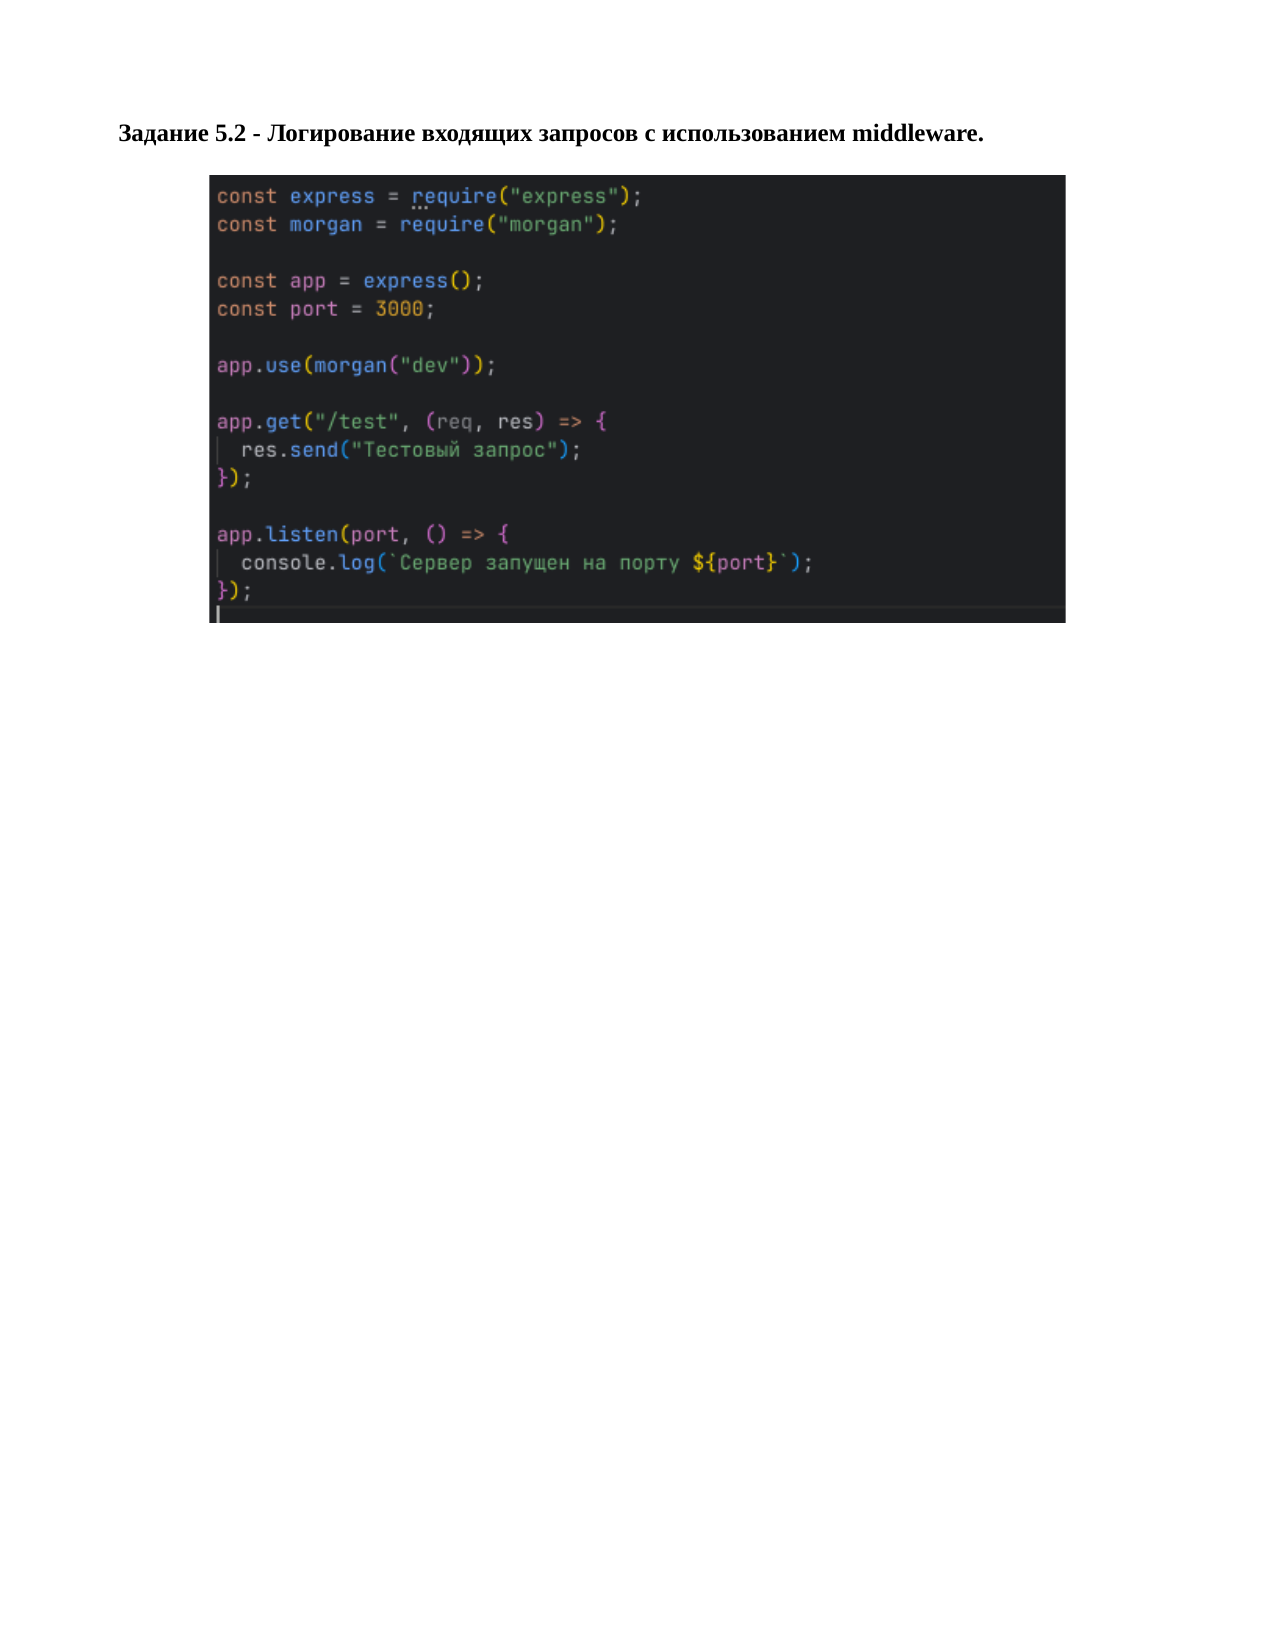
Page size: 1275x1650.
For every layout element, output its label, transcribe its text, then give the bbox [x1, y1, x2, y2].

text Задание 5.2 - Логирование входящих запросов с использованием middleware. [118, 118, 1157, 147]
picture [209, 175, 1066, 623]
